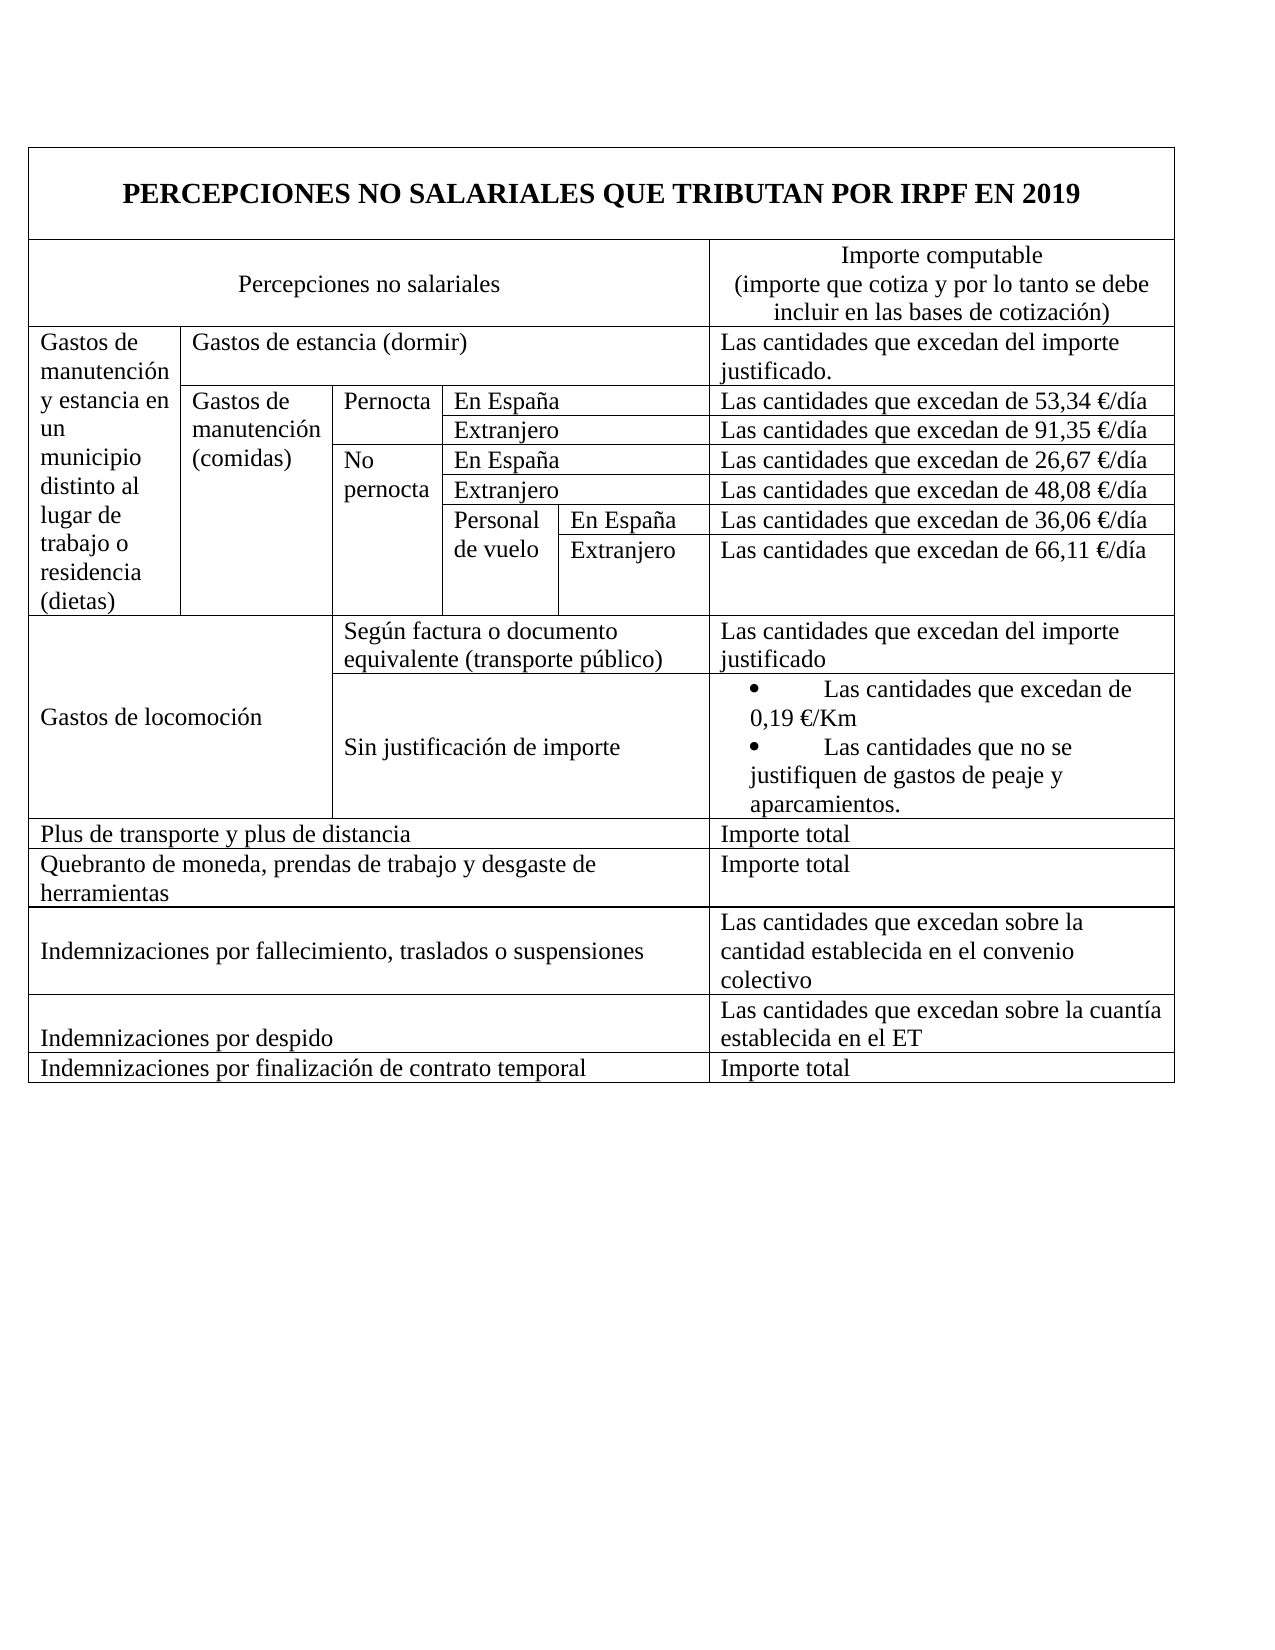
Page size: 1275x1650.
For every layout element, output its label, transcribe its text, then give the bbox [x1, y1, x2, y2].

table_cell Las cantidades que excedan sobre la cuantía establecida en el ET [710, 995, 1174, 1052]
table_cell Las cantidades que excedan del importe justificado. [710, 327, 1174, 385]
table_cell En España [443, 445, 709, 474]
table_cell Según factura o documento equivalente (transporte público) [333, 616, 709, 673]
table_cell No pernocta [333, 445, 442, 615]
table_cell Las cantidades que excedan de 53,34 €/día [710, 386, 1174, 414]
table_cell Percepciones no salariales [29, 240, 709, 326]
table_cell Indemnizaciones por fallecimiento, traslados o suspensiones [29, 908, 709, 994]
table_cell Gastos de estancia (dormir) [181, 327, 709, 385]
table_cell Las cantidades que excedan de 48,08 €/día [710, 475, 1174, 504]
table_cell Las cantidades que excedan sobre la cantidad establecida en el convenio colectivo [710, 908, 1174, 994]
table_cell Importe computable (importe que cotiza y por lo tanto se debe incluir en las bases de cotización) [710, 240, 1174, 326]
table_cell Extranjero [443, 475, 709, 504]
table_cell Las cantidades que excedan de 26,67 €/día [710, 445, 1174, 474]
table_cell Quebranto de moneda, prendas de trabajo y desgaste de herramientas [29, 849, 709, 906]
table_cell Gastos de manutención y estancia en un municipio distinto al lugar de trabajo o residencia (dietas) [29, 327, 180, 615]
table_cell Las cantidades que excedan de 66,11 €/día [710, 535, 1174, 615]
table_cell Importe total [710, 819, 1174, 848]
table_cell Indemnizaciones por finalización de contrato temporal [29, 1053, 709, 1082]
table_cell Las cantidades que excedan de 91,35 €/día [710, 416, 1174, 444]
table_cell Las cantidades que excedan de 0,19 €/Km Las cantidades que no se justifiquen de gastos de peaje y aparcamientos. [710, 674, 1174, 818]
table_cell Extranjero [559, 535, 709, 615]
table_cell Personal de vuelo [443, 505, 558, 615]
table_cell En España [559, 505, 709, 534]
table_cell Las cantidades que excedan del importe justificado [710, 616, 1174, 673]
table_cell Extranjero [443, 416, 709, 444]
table_cell Sin justificación de importe [333, 674, 709, 818]
table_cell Gastos de manutención (comidas) [181, 386, 332, 615]
table_cell Importe total [710, 849, 1174, 906]
table_cell Importe total [710, 1053, 1174, 1082]
table_header PERCEPCIONES NO SALARIALES QUE TRIBUTAN POR IRPF EN 2019 [29, 148, 1174, 239]
table_cell Plus de transporte y plus de distancia [29, 819, 709, 848]
table_cell Gastos de locomoción [29, 616, 332, 818]
table_cell Indemnizaciones por despido [29, 995, 709, 1052]
table_cell Las cantidades que excedan de 36,06 €/día [710, 505, 1174, 534]
table_cell Pernocta [333, 386, 442, 444]
table_cell En España [443, 386, 709, 414]
